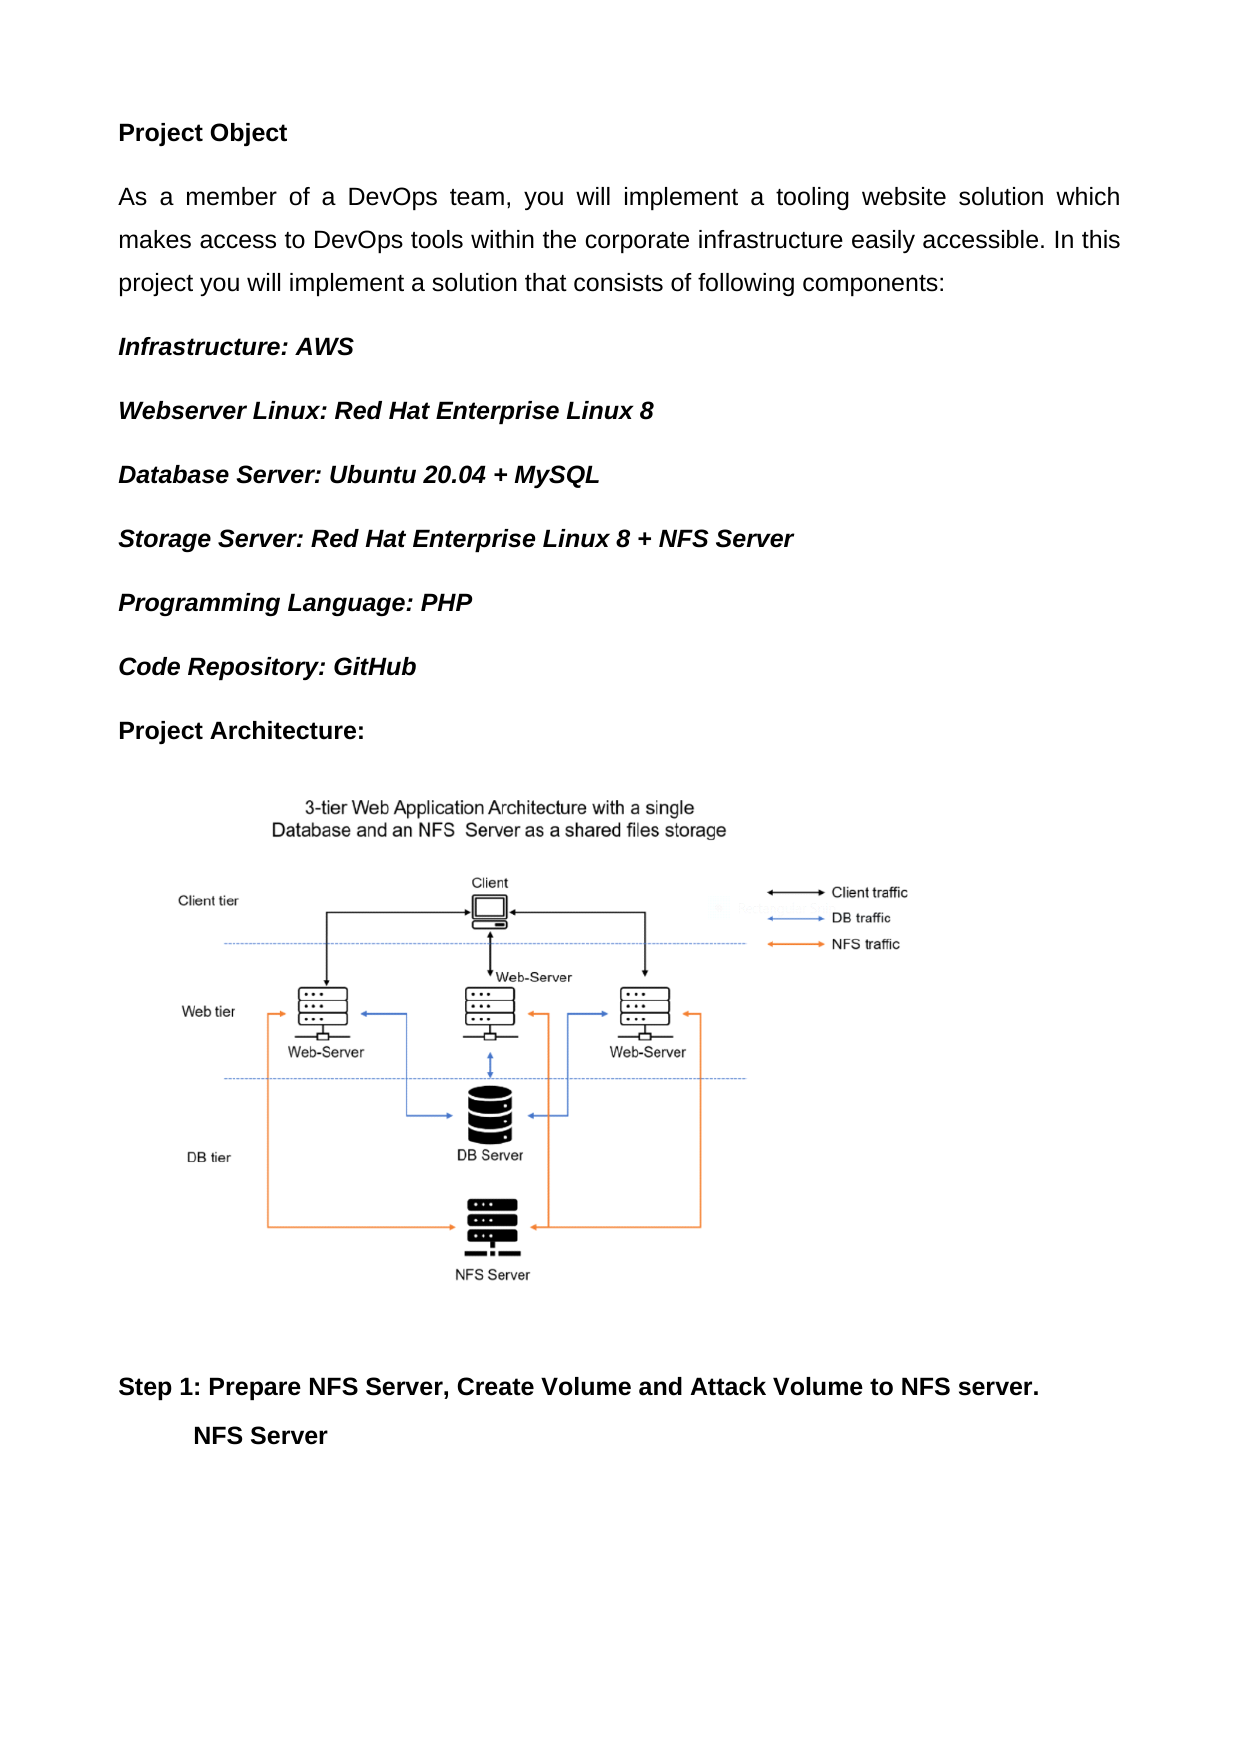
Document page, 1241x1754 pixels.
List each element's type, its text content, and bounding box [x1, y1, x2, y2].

text Database Server: Ubuntu 20.04 + MySQL [118, 460, 1122, 489]
text As a member of a DevOps team, you will implement a tooling website solution which makes access to DevOps tools within the corporate infrastructure easily accessible. In this project you will implement a solution that consists of following components: [118, 182, 1122, 297]
text Step 1: Prepare NFS Server, Create Volume and Attack Volume to NFS server. [118, 1372, 1122, 1400]
text Storage Server: Red Hat Enterprise Linux 8 + NFS Server [118, 524, 1122, 553]
text Infrastructure: AWS [118, 332, 1122, 361]
text Programming Language: PHP [118, 588, 1122, 617]
text NFS Server [193, 1421, 1122, 1450]
text Project Object [118, 118, 1122, 147]
text Webserver Linux: Red Hat Enterprise Linux 8 [118, 396, 1122, 425]
text Code Repository: GitHub [118, 652, 1122, 681]
text Project Architecture: [118, 716, 1122, 745]
